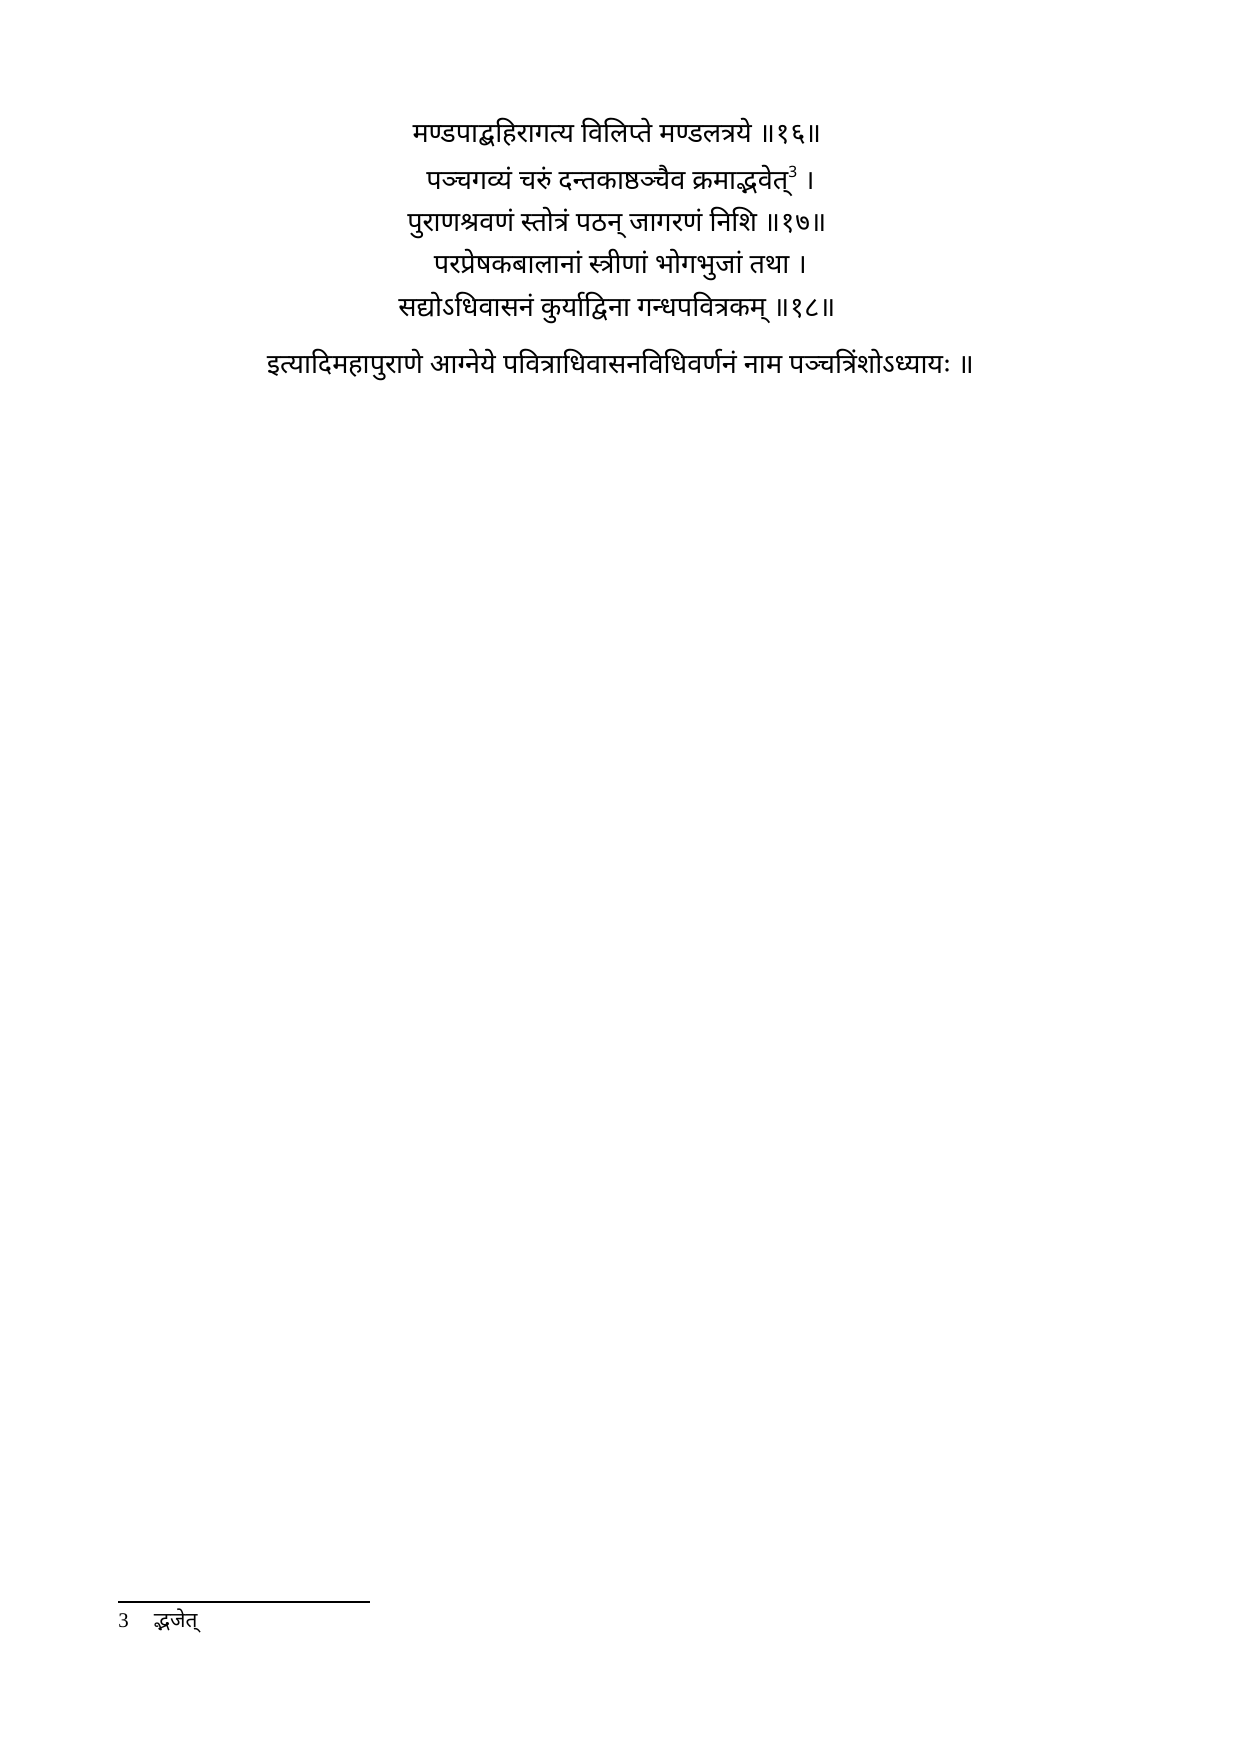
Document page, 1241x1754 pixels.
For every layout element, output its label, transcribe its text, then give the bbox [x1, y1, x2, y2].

text मण्डपाद्बहिरागत्य विलिप्ते मण्डलत्रये ॥१६॥ पञ्चगव्यं चरुं दन्तकाष्ठञ्चैव क्रमाद्भवेत् । पुराणश्रवणं स्तोत्रं पठन् जागरणं निशि ॥१७॥ परप्रेषकबालानां स्त्रीणां भोगभुजां तथा । सद्योऽधिवासनं कुर्याद्विना गन्धपवित्रकम् ॥१८॥ [118, 118, 1122, 327]
text इत्यादिमहापुराणे आग्नेये पवित्राधिवासनविधिवर्णनं नाम पञ्चत्रिंशोऽध्यायः ॥ [118, 349, 1122, 384]
text द्भजेत् [118, 1608, 1122, 1636]
